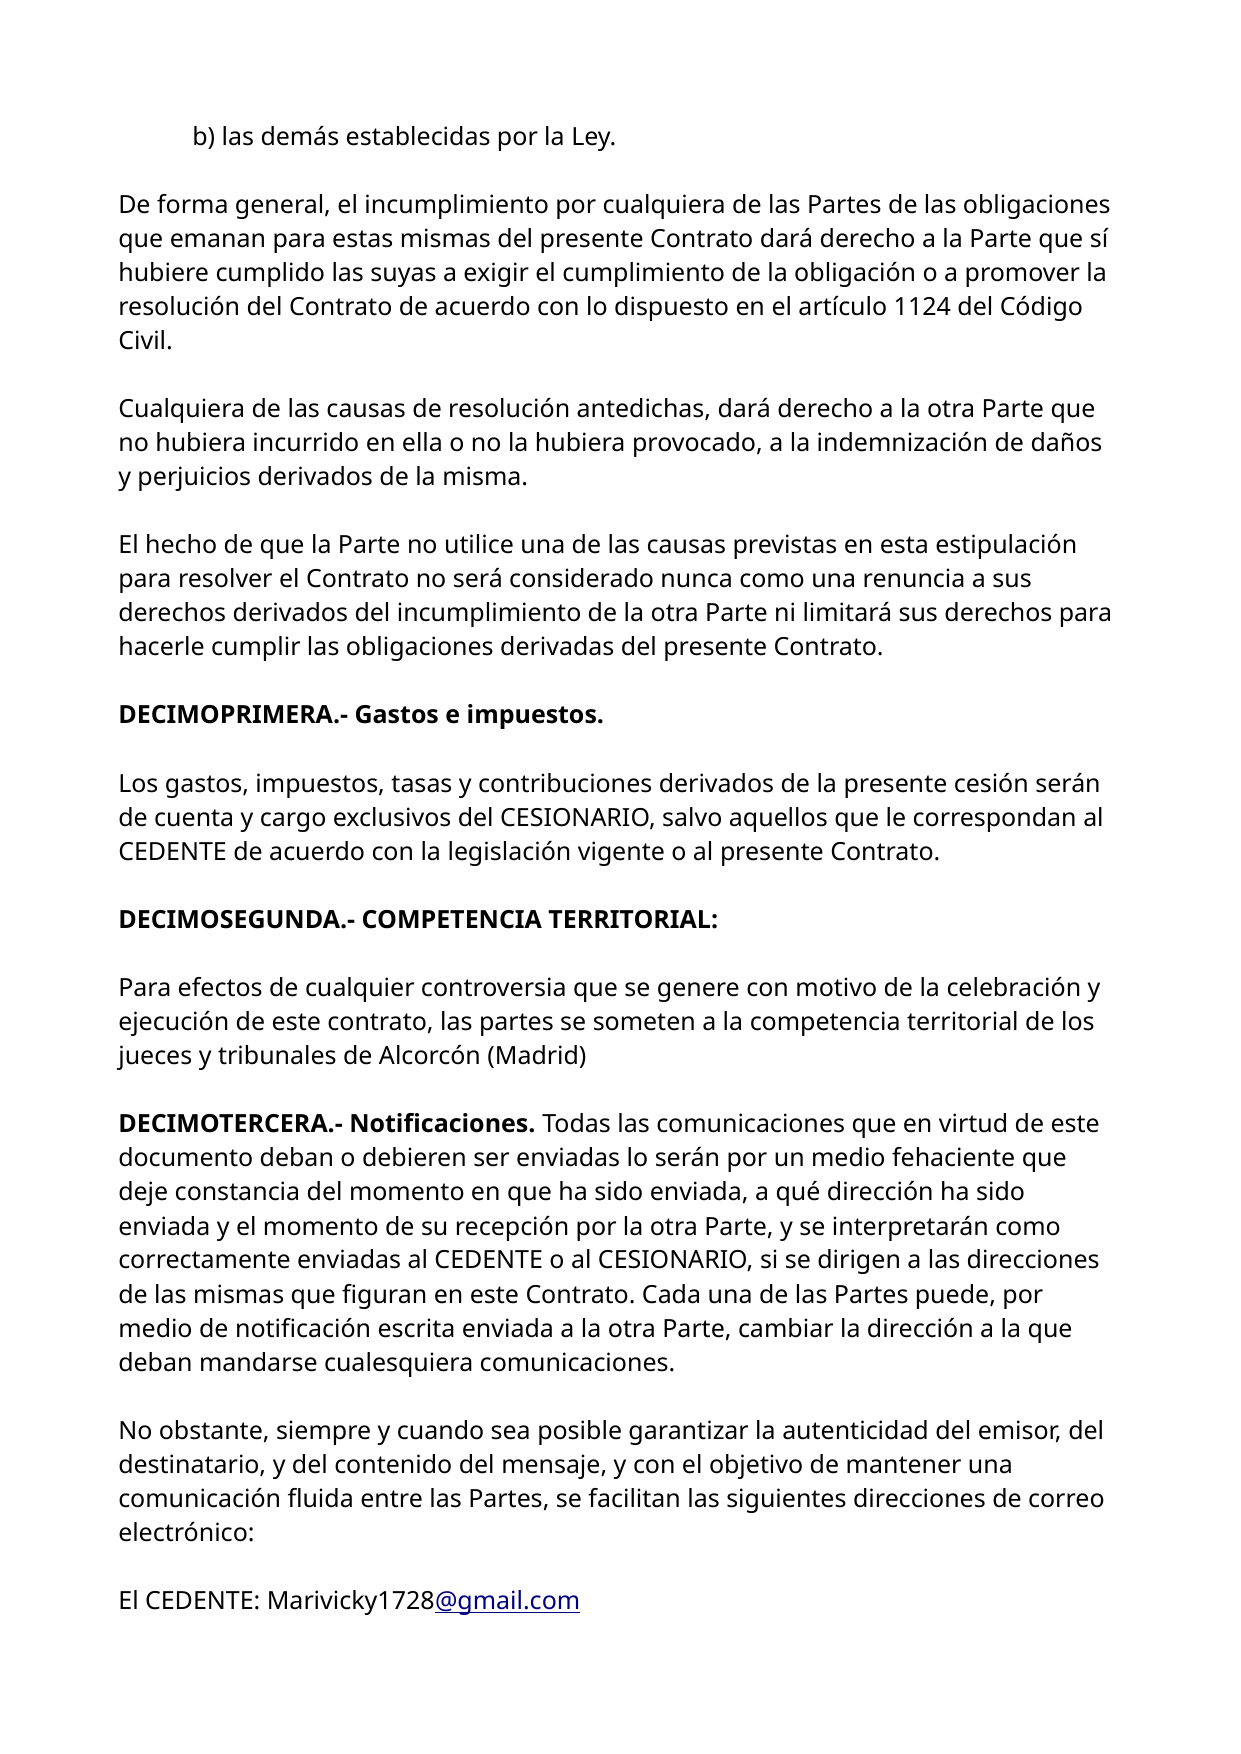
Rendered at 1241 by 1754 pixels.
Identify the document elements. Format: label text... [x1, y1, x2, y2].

text Para efectos de cualquier controversia que se genere con motivo de la celebración y ejecución de este contrato, las partes se someten a la competencia territorial de los jueces y tribunales de Alcorcón (Madrid) [118, 970, 1122, 1072]
text DECIMOTERCERA.- Notificaciones. Todas las comunicaciones que en virtud de este documento deban o debieren ser enviadas lo serán por un medio fehaciente que deje constancia del momento en que ha sido enviada, a qué dirección ha sido enviada y el momento de su recepción por la otra Parte, y se interpretarán como correctamente enviadas al CEDENTE o al CESIONARIO, si se dirigen a las direcciones de las mismas que figuran en este Contrato. Cada una de las Partes puede, por medio de notificación escrita enviada a la otra Parte, cambiar la dirección a la que deban mandarse cualesquiera comunicaciones. [118, 1106, 1122, 1378]
text DECIMOPRIMERA.- Gastos e impuestos. [118, 697, 1122, 731]
text El hecho de que la Parte no utilice una de las causas previstas en esta estipulación para resolver el Contrato no será considerado nunca como una renuncia a sus derechos derivados del incumplimiento de la otra Parte ni limitará sus derechos para hacerle cumplir las obligaciones derivadas del presente Contrato. [118, 527, 1122, 663]
text Los gastos, impuestos, tasas y contribuciones derivados de la presente cesión serán de cuenta y cargo exclusivos del CESIONARIO, salvo aquellos que le correspondan al CEDENTE de acuerdo con la legislación vigente o al presente Contrato. [118, 765, 1122, 867]
text El CEDENTE: Marivicky1728@gmail.com [118, 1583, 1122, 1617]
text No obstante, siempre y cuando sea posible garantizar la autenticidad del emisor, del destinatario, y del contenido del mensaje, y con el objetivo de mantener una comunicación fluida entre las Partes, se facilitan las siguientes direcciones de correo electrónico: [118, 1412, 1122, 1549]
text De forma general, el incumplimiento por cualquiera de las Partes de las obligaciones que emanan para estas mismas del presente Contrato dará derecho a la Parte que sí hubiere cumplido las suyas a exigir el cumplimiento de la obligación o a promover la resolución del Contrato de acuerdo con lo dispuesto en el artículo 1124 del Código Civil. [118, 186, 1122, 357]
text Cualquiera de las causas de resolución antedichas, dará derecho a la otra Parte que no hubiera incurrido en ella o no la hubiera provocado, a la indemnización de daños y perjuicios derivados de la misma. [118, 391, 1122, 493]
text b) las demás establecidas por la Ley. [118, 118, 1122, 152]
text DECIMOSEGUNDA.- COMPETENCIA TERRITORIAL: [118, 902, 1122, 936]
